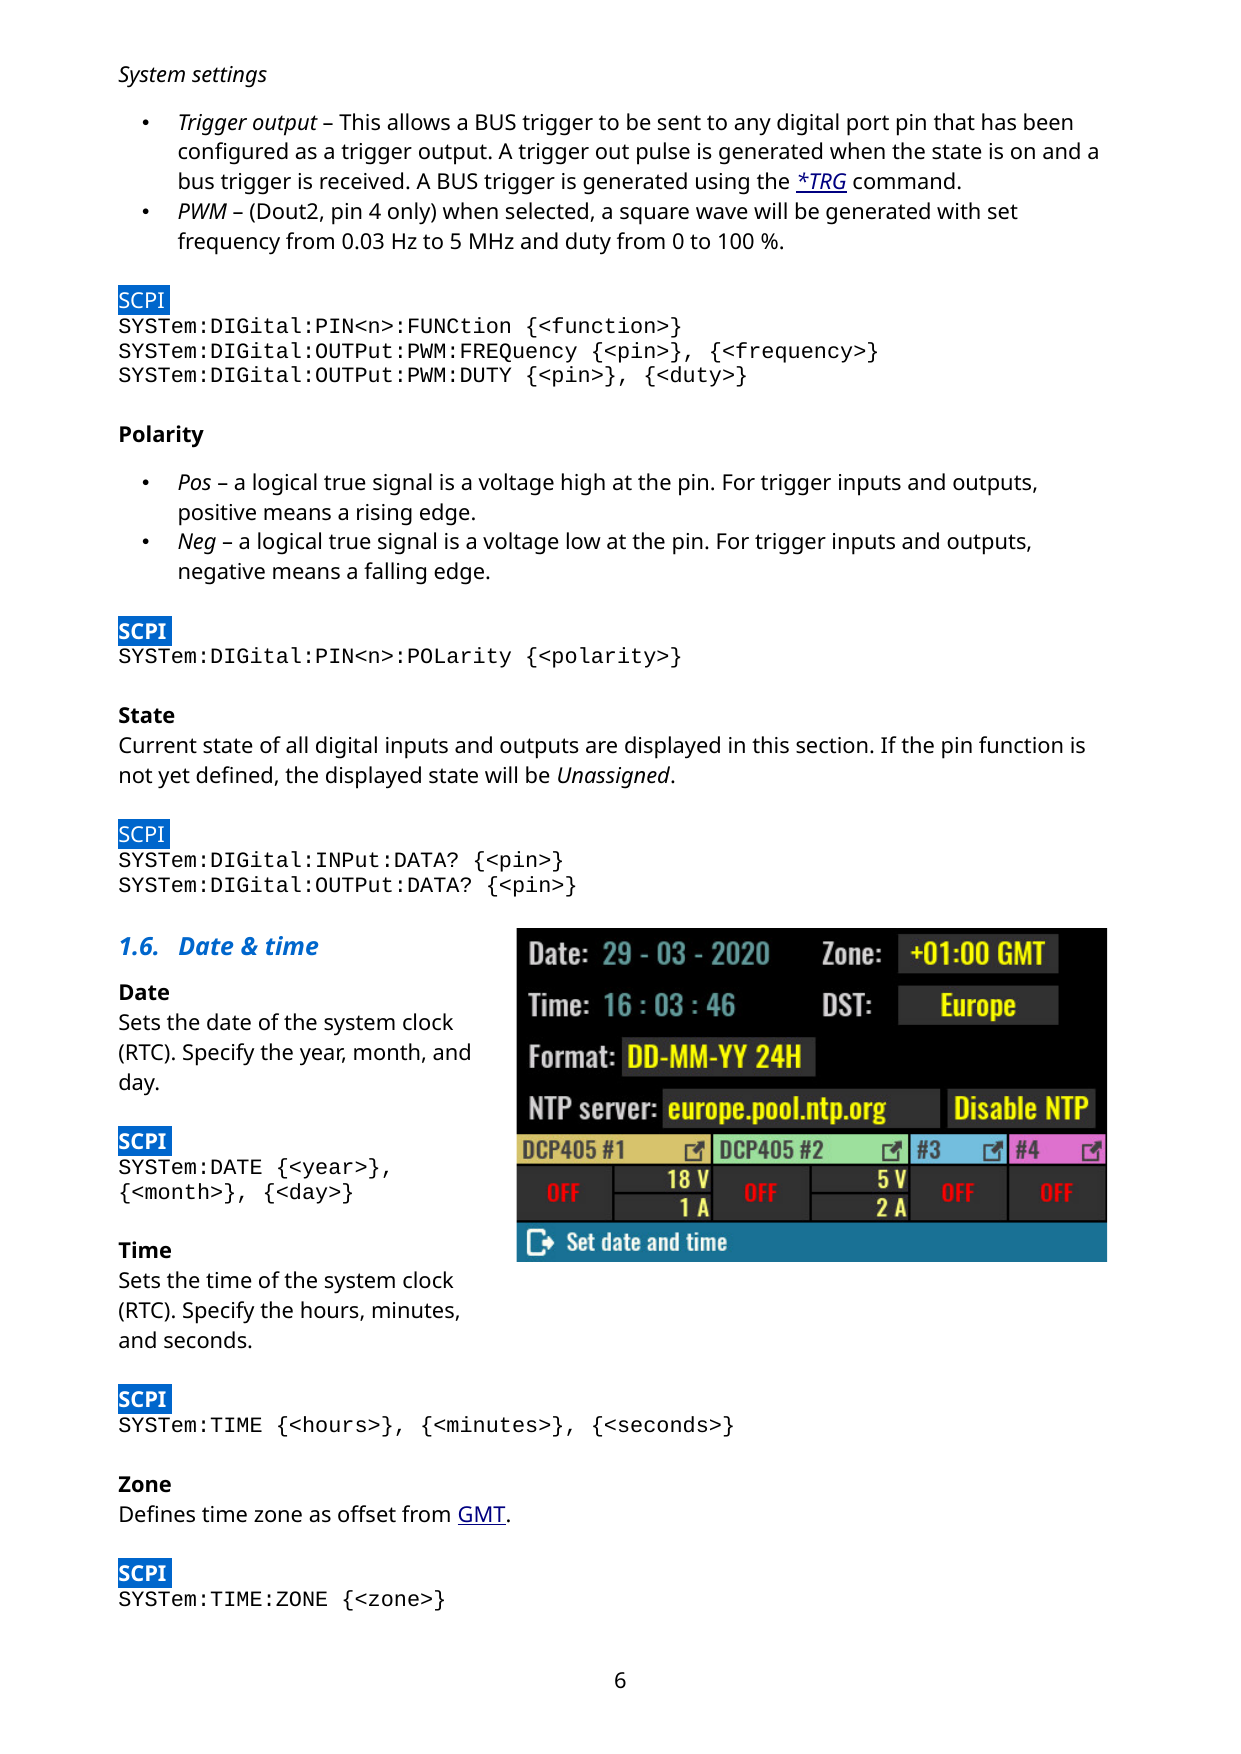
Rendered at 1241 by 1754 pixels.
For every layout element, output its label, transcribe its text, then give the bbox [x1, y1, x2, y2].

text SYSTem:DIGital:OUTPut:PWM:FREQuency {<pin>}, {<frequency>} [118, 340, 1122, 365]
table_header Date & time Date Sets the date of the system clock (RTC). Specify the year, month, and day. SCPI SYSTem:DATE {<year>}, {<month>}, {<day>} Time Sets the time of the system clock (RTC). Specify the hours, minutes, and seconds. [118, 929, 501, 1354]
table_header [501, 929, 1123, 1354]
text Current state of all digital inputs and outputs are displayed in this section. If the pin function is not yet defined, the displayed state will be Unassigned. [118, 730, 1122, 789]
text State [118, 700, 1122, 730]
list Trigger output – This allows a BUS trigger to be sent to any digital port pin that has been configured as a trigger output. A trigger out pulse is generated when the state is on and a bus trigger is received. A BUS trigger is generated using the *TRG command. [142, 107, 1110, 196]
text SYSTem:DIGital:OUTPut:DATA? {<pin>} [118, 874, 1122, 899]
text SYSTem:TIME {<hours>}, {<minutes>}, {<seconds>} [118, 1414, 1122, 1439]
text Defines time zone as offset from GMT. [118, 1498, 1122, 1528]
text SYSTem:DIGital:OUTPut:PWM:DUTY {<pin>}, {<duty>} [118, 365, 1122, 389]
text Polarity [118, 419, 1122, 449]
picture [516, 928, 1108, 1262]
text SCPI [118, 616, 1122, 646]
text SYSTem:DIGital:INPut:DATA? {<pin>} [118, 849, 1122, 874]
text Zone [118, 1469, 1122, 1498]
text SCPI [118, 1384, 1122, 1414]
text SYSTem:TIME:ZONE {<zone>} [118, 1588, 1122, 1613]
text SCPI [118, 1558, 1122, 1588]
list Pos – a logical true signal is a voltage high at the pin. For trigger inputs and outputs, positive means a rising edge. [142, 467, 1110, 526]
text SYSTem:DIGital:PIN<n>:POLarity {<polarity>} [118, 646, 1122, 670]
list Neg – a logical true signal is a voltage low at the pin. For trigger inputs and outputs, negative means a falling edge. [142, 526, 1110, 586]
text SCPI [118, 819, 1122, 849]
text SCPI [118, 285, 1122, 315]
text SYSTem:DIGital:PIN<n>:FUNCtion {<function>} [118, 315, 1122, 340]
list PWM – (Dout2, pin 4 only) when selected, a square wave will be generated with set frequency from 0.03 Hz to 5 MHz and duty from 0 to 100 %. [142, 196, 1110, 256]
